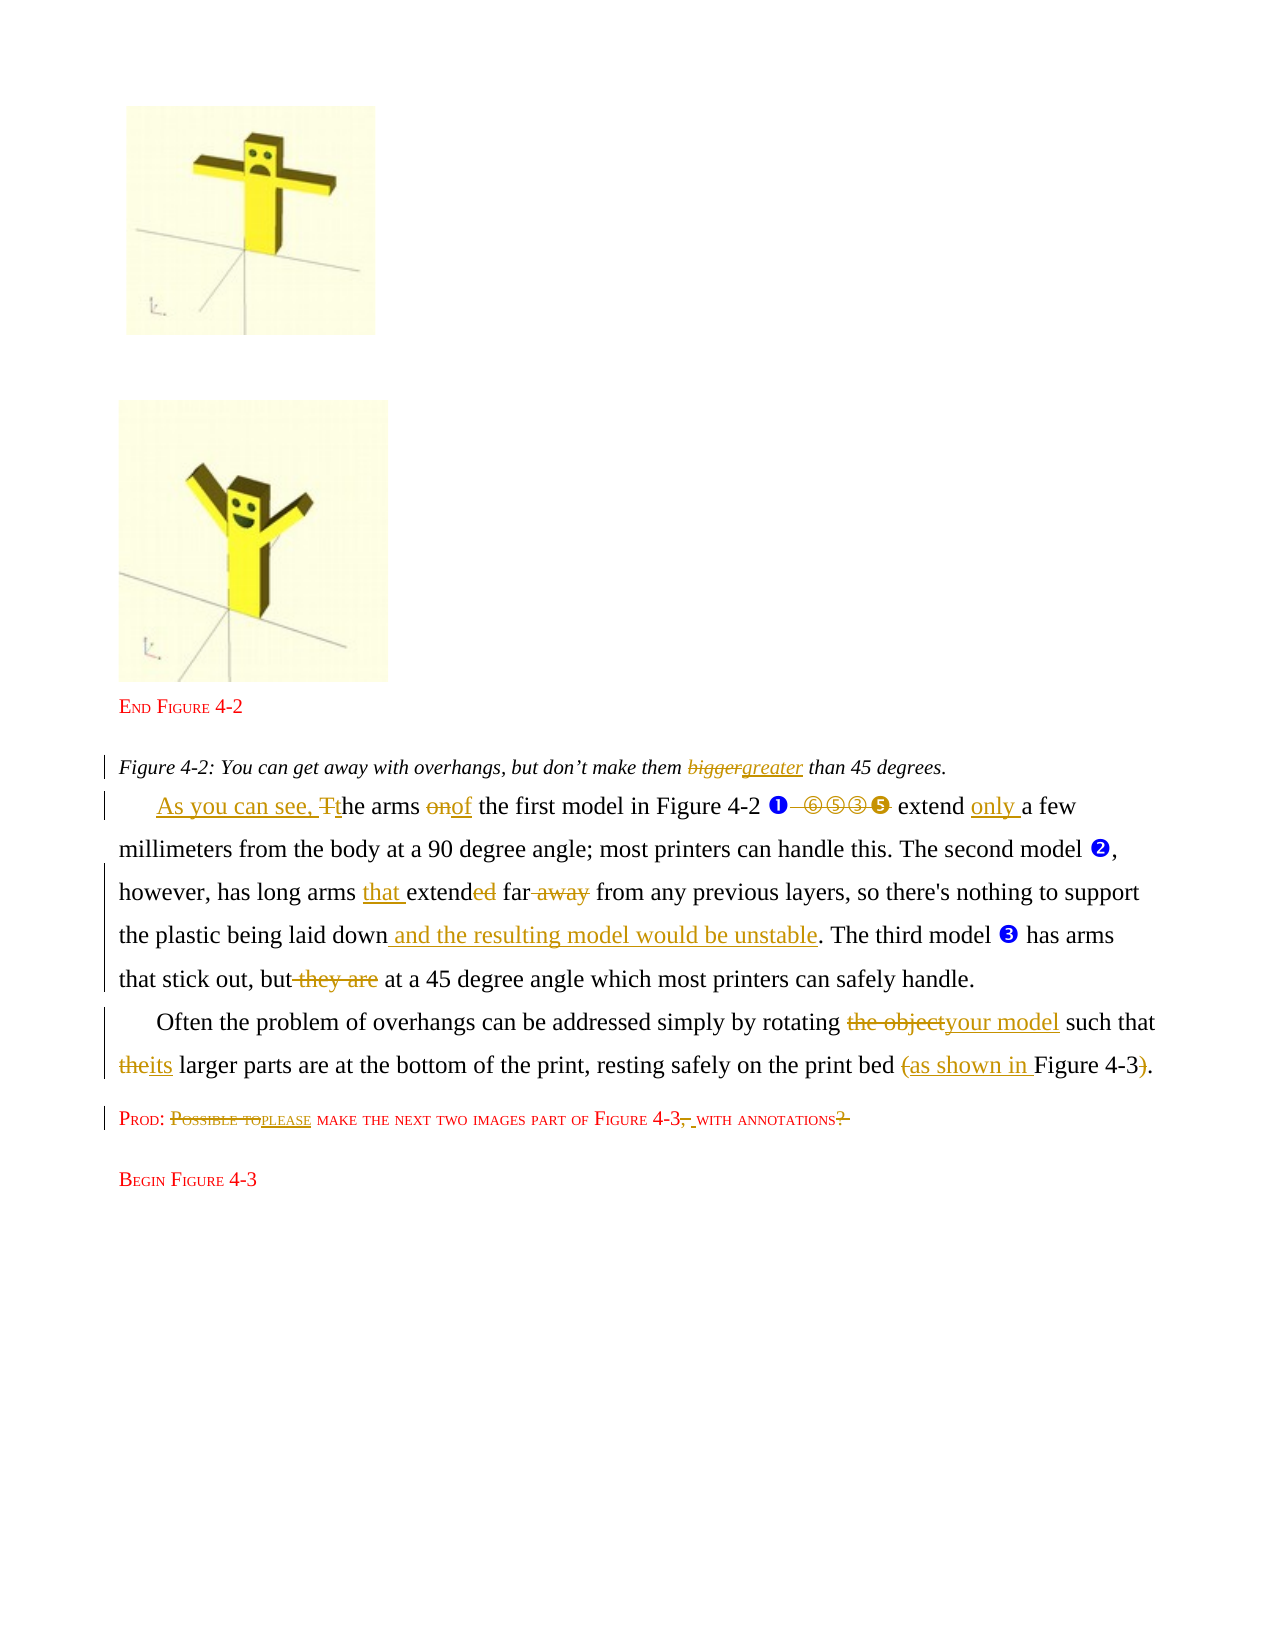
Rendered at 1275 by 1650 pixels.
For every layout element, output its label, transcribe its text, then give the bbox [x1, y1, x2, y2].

text Figure 4-2: You can get away with overhangs, but don’t make them greater than 45 degrees. [118, 754, 1156, 779]
text As you can see, the arms of the first model in Figure 4-2 u extend only a few millimeters from the body at a 90 degree angle; most printers can handle this. The second model v, however, has long arms that extend far from any previous layers, so there's nothing to support the plastic being laid down and the resulting model would be unstable. The third model w has arms that stick out, but at a 45 degree angle which most printers can safely handle. [118, 791, 1156, 992]
text Begin Figure 4-3 [118, 1167, 1156, 1191]
text Prod: please make the next two images part of Figure 4-3 with annotations [118, 1106, 1156, 1129]
text End Figure 4-2 [118, 413, 1156, 718]
text Often the problem of overhangs can be addressed simply by rotating your model such that its larger parts are at the bottom of the print, resting safely on the print bed as shown in Figure 4-3. [118, 1007, 1156, 1079]
picture [118, 400, 389, 682]
picture [126, 106, 376, 335]
